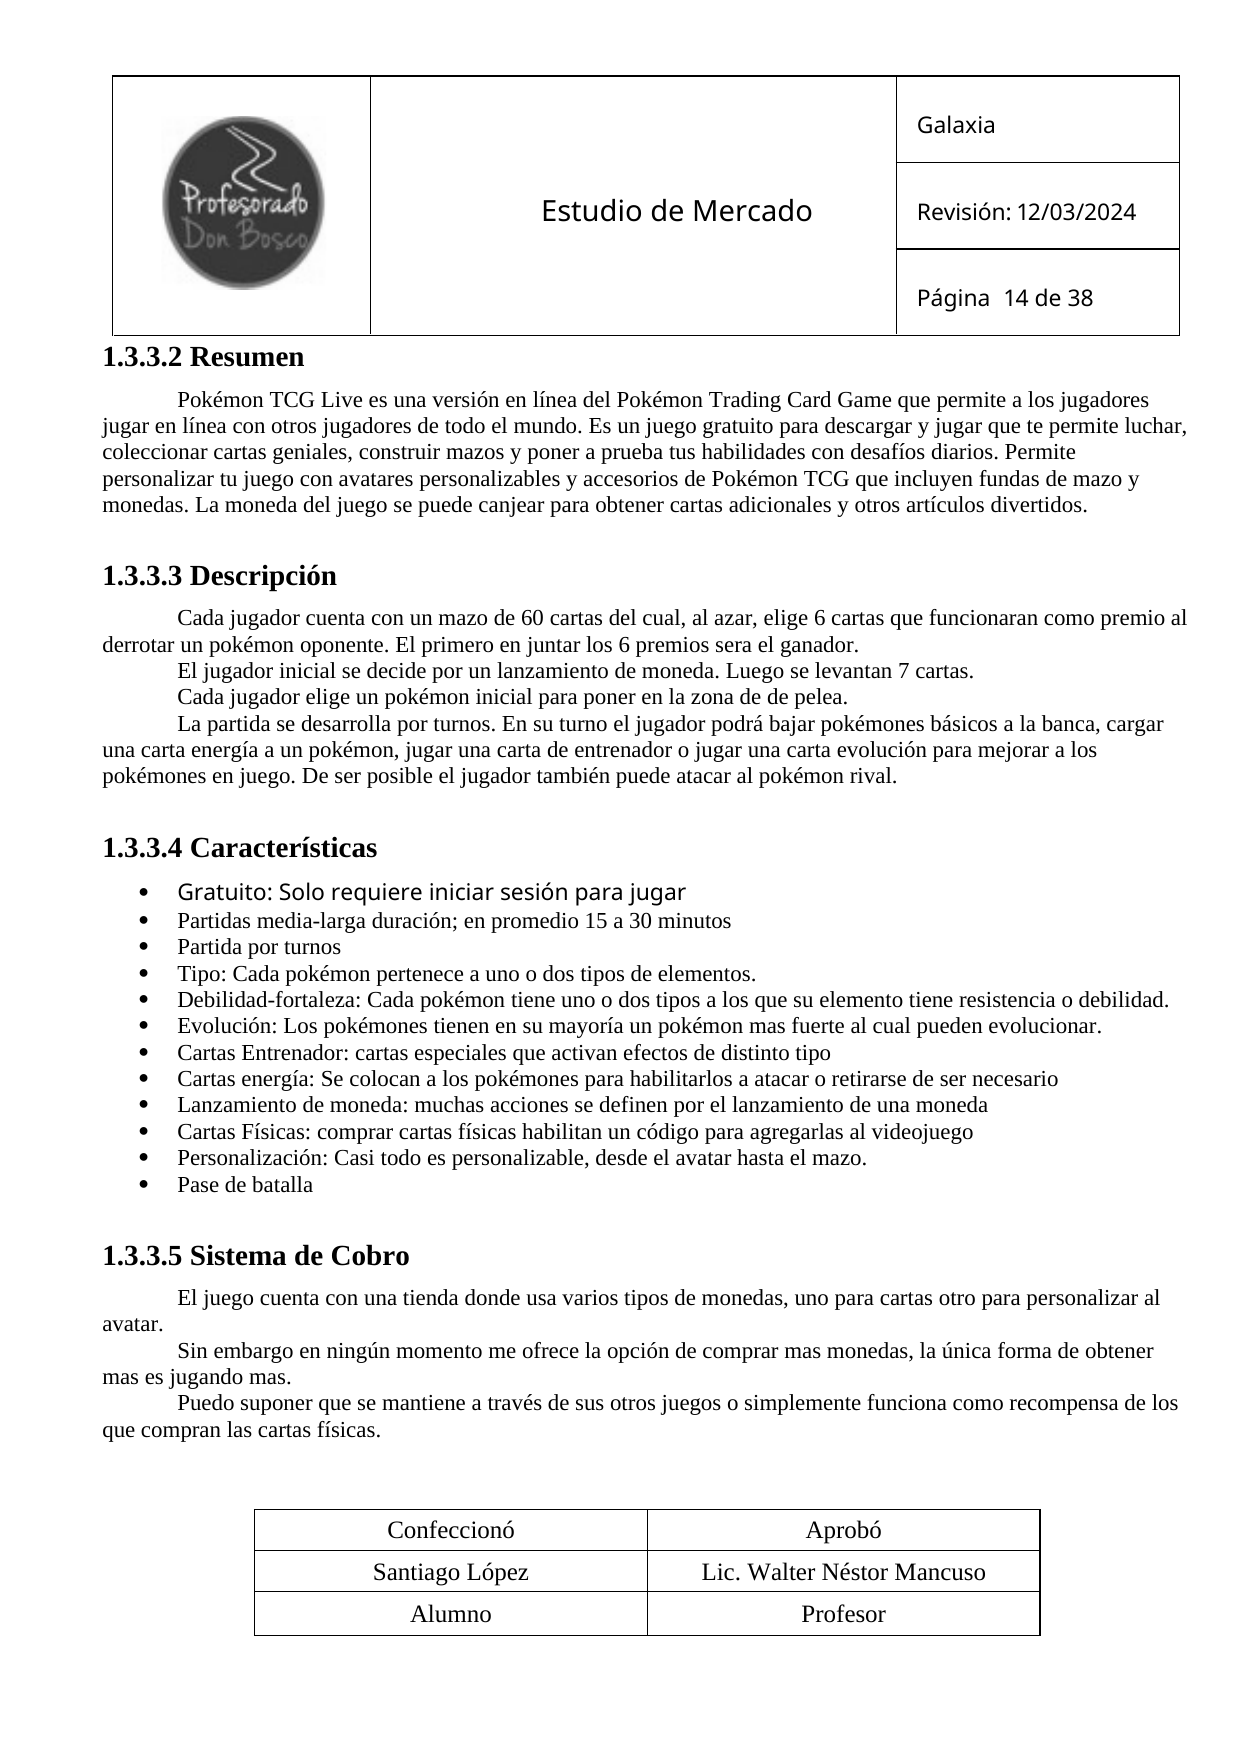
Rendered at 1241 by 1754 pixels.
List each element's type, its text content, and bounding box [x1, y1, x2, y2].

text El juego cuenta con una tienda donde usa varios tipos de monedas, uno para cartas otro para personalizar al avatar. [102, 1284, 1192, 1337]
subtitle 1.3.3.4 Características [102, 830, 1192, 863]
text Sin embargo en ningún momento me ofrece la opción de comprar mas monedas, la única forma de obtener mas es jugando mas. [102, 1337, 1192, 1389]
subtitle 1.3.3.2 Resumen [102, 339, 1192, 373]
subtitle 1.3.3.3 Descripción [102, 558, 1192, 592]
text El jugador inicial se decide por un lanzamiento de moneda. Luego se levantan 7 cartas. [102, 657, 1192, 683]
list Cartas Entrenador: cartas especiales que activan efectos de distinto tipo [139, 1039, 1192, 1065]
list Personalización: Casi todo es personalizable, desde el avatar hasta el mazo. [139, 1144, 1192, 1171]
list Lanzamiento de moneda: muchas acciones se definen por el lanzamiento de una moneda [139, 1092, 1192, 1118]
list Debilidad-fortaleza: Cada pokémon tiene uno o dos tipos a los que su elemento tiene resistencia o debilidad. [139, 986, 1192, 1012]
list Evolución: Los pokémones tienen en su mayoría un pokémon mas fuerte al cual pueden evolucionar. [139, 1012, 1192, 1039]
list Partida por turnos [139, 933, 1192, 960]
text Cada jugador cuenta con un mazo de 60 cartas del cual, al azar, elige 6 cartas que funcionaran como premio al derrotar un pokémon oponente. El primero en juntar los 6 premios sera el ganador. [102, 604, 1192, 657]
list Cartas energía: Se colocan a los pokémones para habilitarlos a atacar o retirarse de ser necesario [139, 1065, 1192, 1092]
list Gratuito: Solo requiere iniciar sesión para jugar [139, 876, 1192, 907]
list Pase de batalla [139, 1171, 1192, 1197]
text Cada jugador elige un pokémon inicial para poner en la zona de de pelea. [102, 683, 1192, 710]
text Pokémon TCG Live es una versión en línea del Pokémon Trading Card Game que permite a los jugadores jugar en línea con otros jugadores de todo el mundo. Es un juego gratuito para descargar y jugar que te permite luchar, coleccionar cartas geniales, construir mazos y poner a prueba tus habilidades con desafíos diarios. Permite personalizar tu juego con avatares personalizables y accesorios de Pokémon TCG que incluyen fundas de mazo y monedas. La moneda del juego se puede canjear para obtener cartas adicionales y otros artículos divertidos. [102, 386, 1192, 517]
text Puedo suponer que se mantiene a través de sus otros juegos o simplemente funciona como recompensa de los que compran las cartas físicas. [102, 1389, 1192, 1442]
list Cartas Físicas: comprar cartas físicas habilitan un código para agregarlas al videojuego [139, 1118, 1192, 1144]
list Tipo: Cada pokémon pertenece a uno o dos tipos de elementos. [139, 960, 1192, 986]
list Partidas media-larga duración; en promedio 15 a 30 minutos [139, 907, 1192, 933]
text La partida se desarrolla por turnos. En su turno el jugador podrá bajar pokémones básicos a la banca, cargar una carta energía a un pokémon, jugar una carta de entrenador o jugar una carta evolución para mejorar a los pokémones en juego. De ser posible el jugador también puede atacar al pokémon rival. [102, 710, 1192, 789]
subtitle 1.3.3.5 Sistema de Cobro [102, 1238, 1192, 1271]
